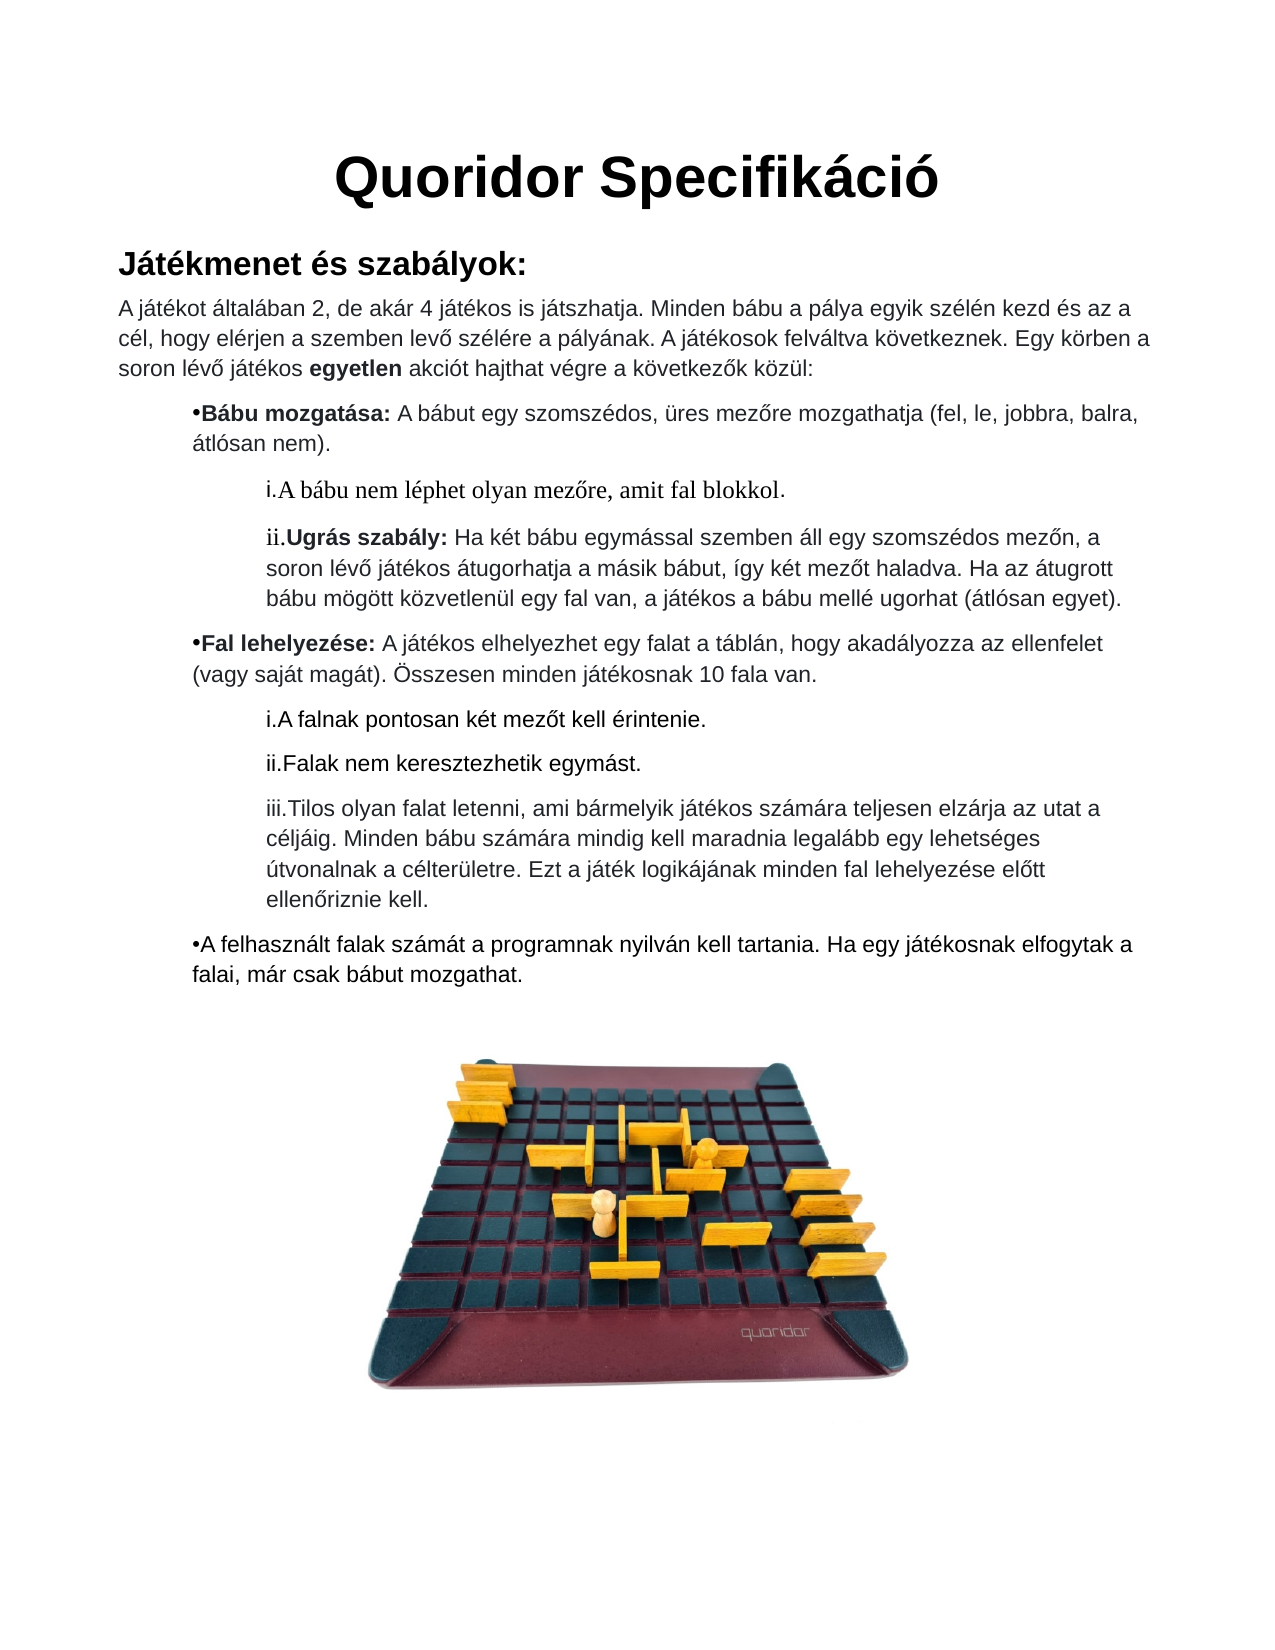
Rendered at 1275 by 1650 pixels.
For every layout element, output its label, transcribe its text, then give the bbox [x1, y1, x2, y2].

list . [779, 475, 1157, 504]
picture [289, 1005, 986, 1431]
title Quoridor Specifikáció [118, 143, 1157, 210]
list Falak nem keresztezhetik egymást. [118, 750, 1157, 777]
list Tilos olyan falat letenni, ami bármelyik játékos számára teljesen elzárja az utat a céljáig. Minden bábu számára mindig kell maradnia legalább egy lehetséges útvonalnak a célterületre. Ezt a játék logikájának minden fal lehelyezése előtt ellenőriznie kell. [118, 795, 1157, 912]
list Ugrás szabály: Ha két bábu egymással szemben áll egy szomszédos mezőn, a soron lévő játékos átugorhatja a másik bábut, így két mezőt haladva. Ha az átugrott bábu mögött közvetlenül egy fal van, a játékos a bábu mellé ugorhat (átlósan egyet). [118, 522, 1157, 612]
list A bábu nem léphet olyan mezőre, amit fal blokkol [277, 475, 779, 504]
list Fal lehelyezése: A játékos elhelyezhet egy falat a táblán, hogy akadályozza az ellenfelet (vagy saját magát). Összesen minden játékosnak 10 fala van. [118, 630, 1157, 687]
list Bábu mozgatása: A bábut egy szomszédos, üres mezőre mozgathatja (fel, le, jobbra, balra, átlósan nem). [118, 400, 1157, 457]
subtitle Játékmenet és szabályok: [118, 243, 1157, 282]
text A játékot általában 2, de akár 4 játékos is játszhatja. Minden bábu a pálya egyik szélén kezd és az a cél, hogy elérjen a szemben levő szélére a pályának. A játékosok felváltva következnek. Egy körben a soron lévő játékos egyetlen akciót hajthat végre a következők közül: [118, 294, 1157, 381]
list . [118, 475, 277, 504]
list A falnak pontosan két mezőt kell érintenie. [118, 706, 1157, 732]
list A felhasznált falak számát a programnak nyilván kell tartania. Ha egy játékosnak elfogytak a falai, már csak bábut mozgathat. [118, 931, 1157, 987]
